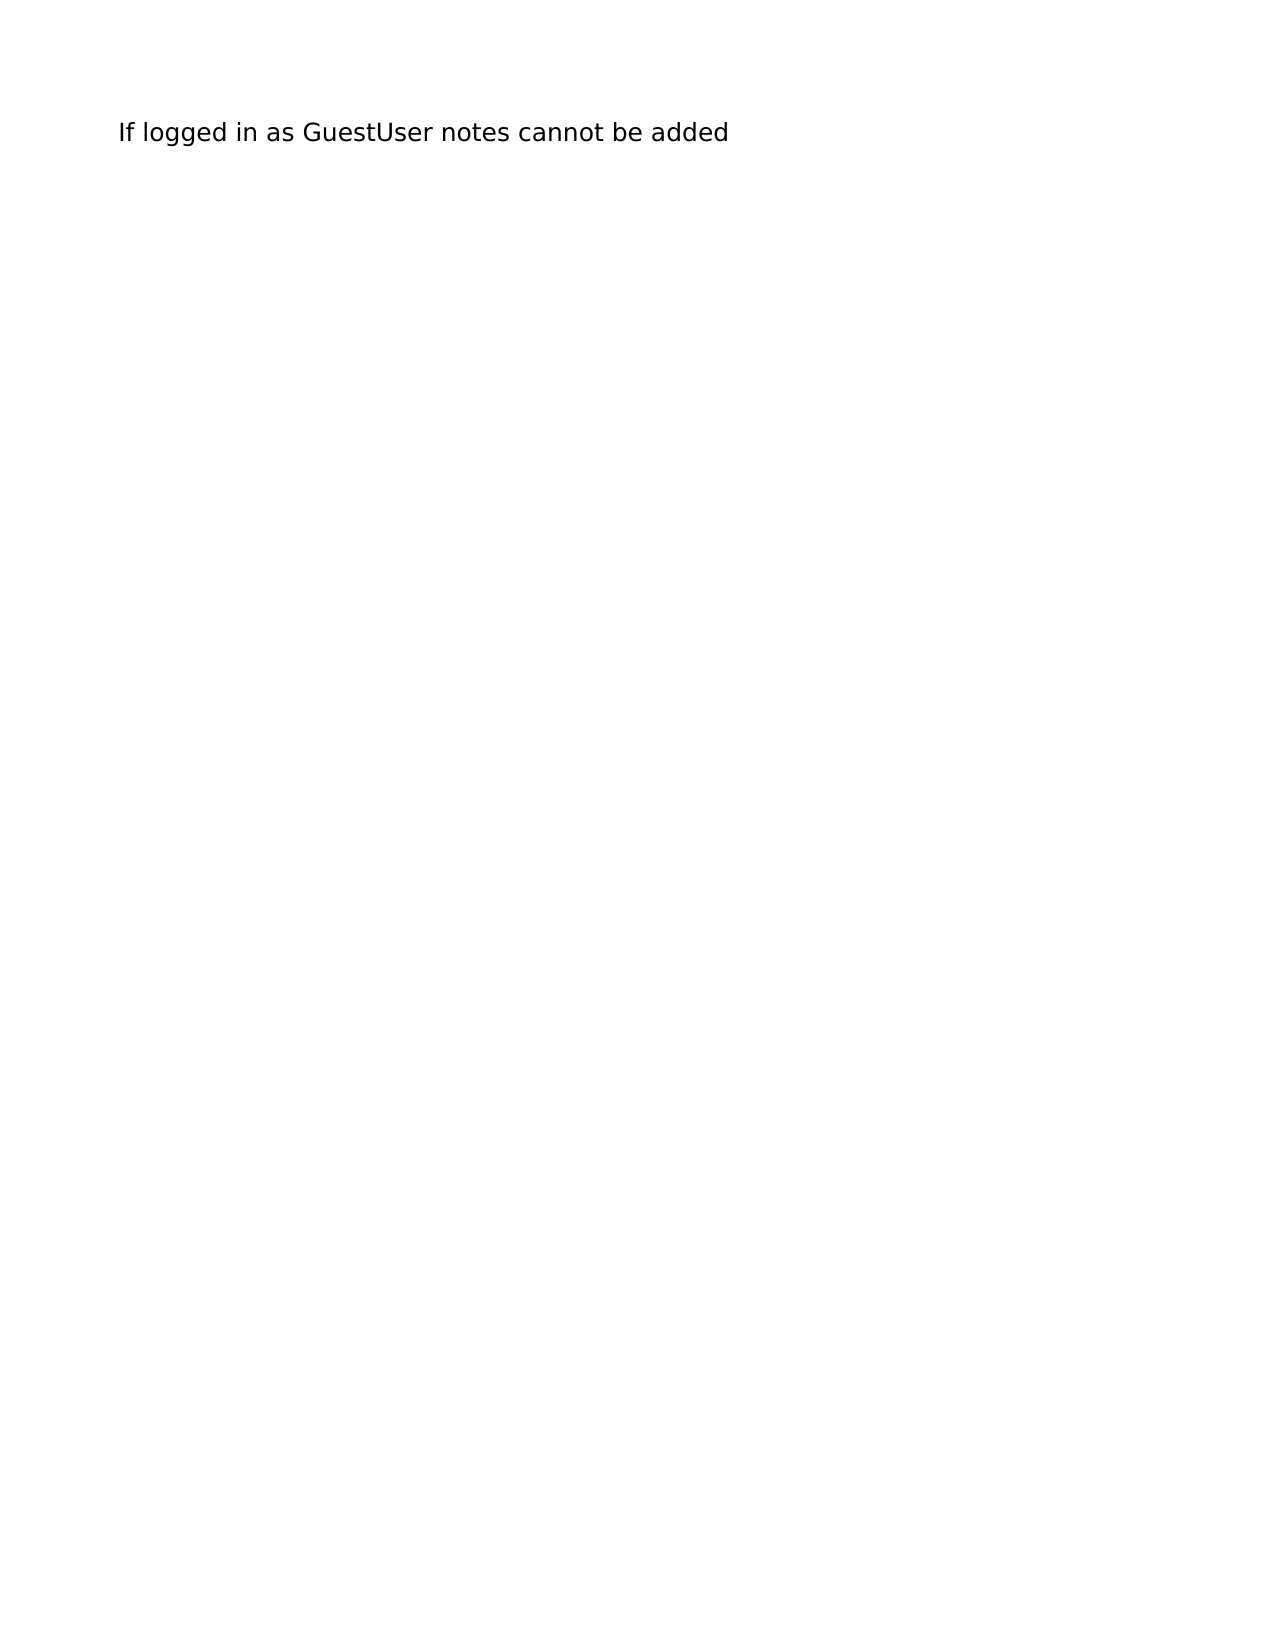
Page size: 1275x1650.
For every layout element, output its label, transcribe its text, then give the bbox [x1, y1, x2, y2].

text If logged in as GuestUser notes cannot be added [118, 118, 1157, 147]
